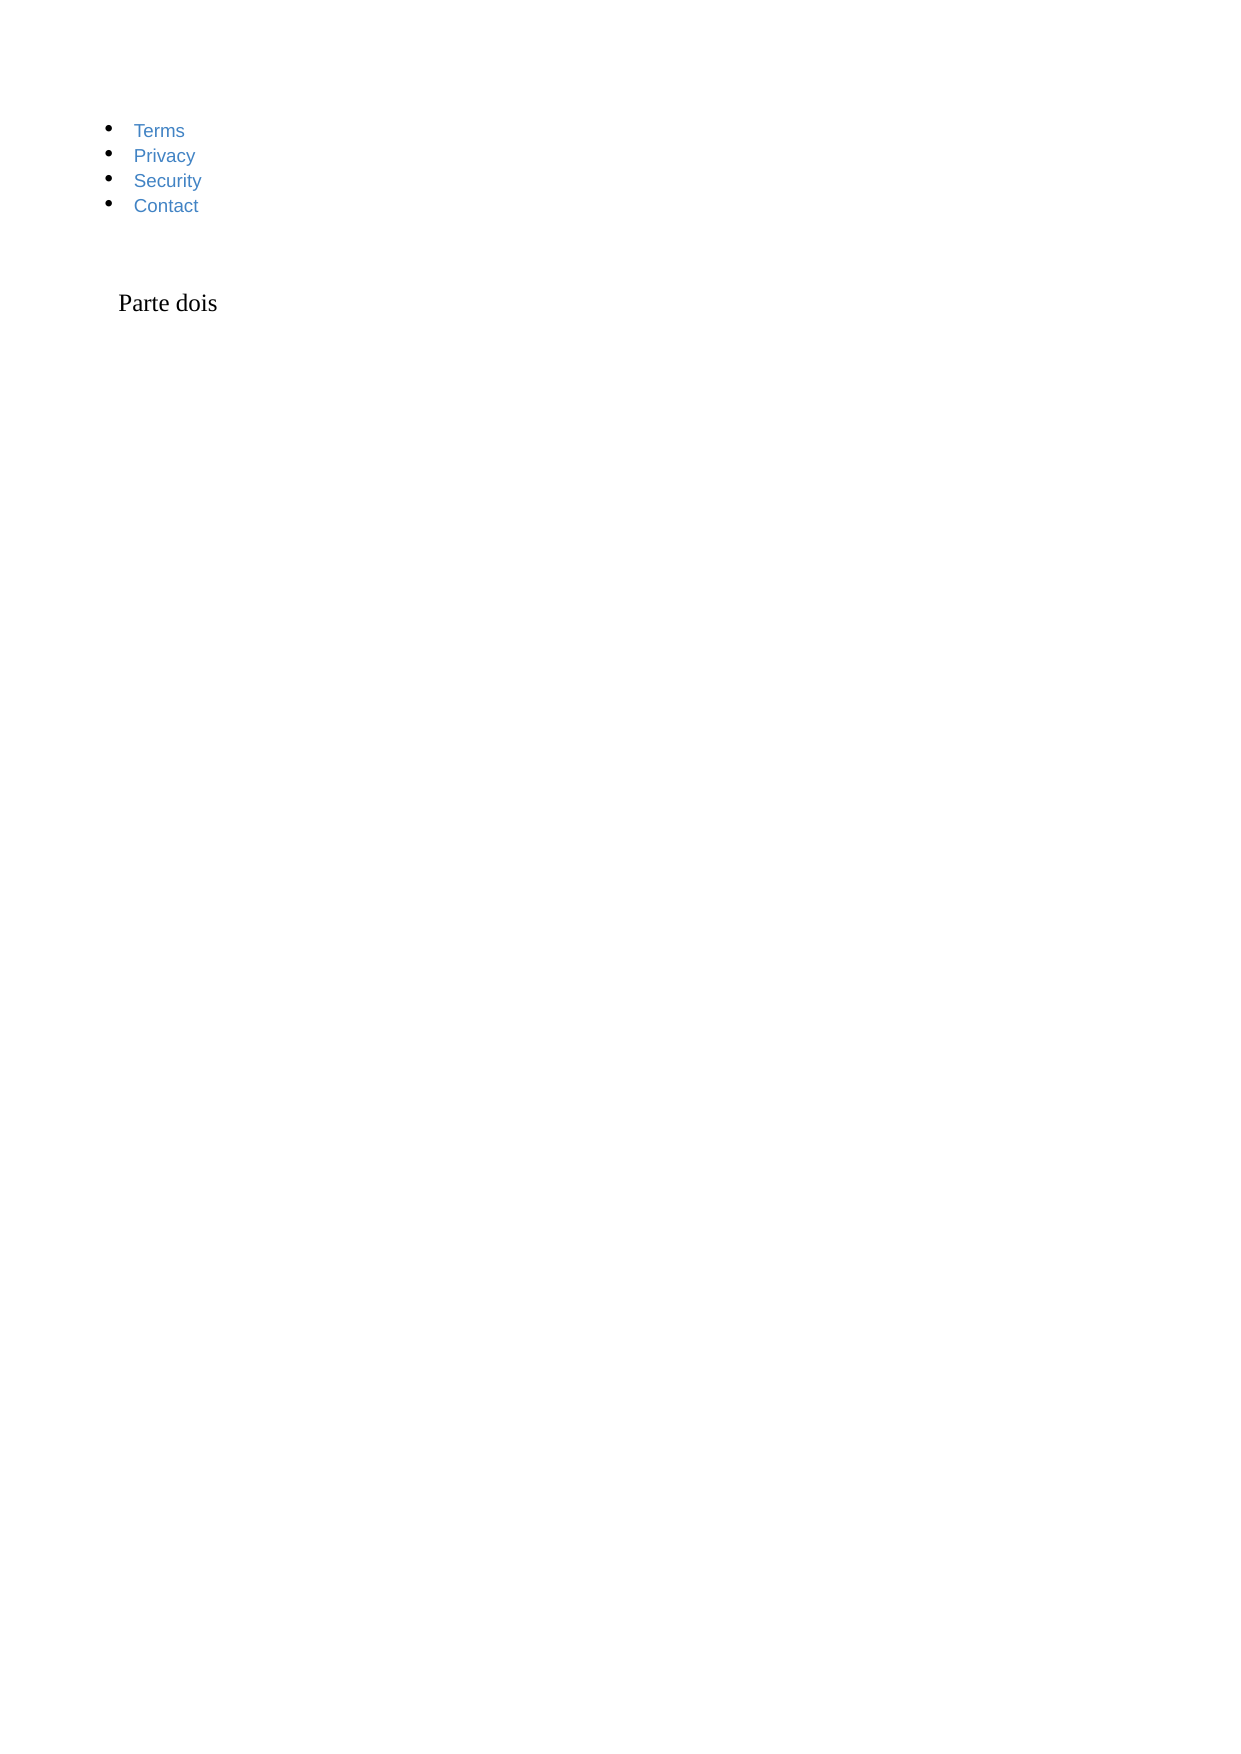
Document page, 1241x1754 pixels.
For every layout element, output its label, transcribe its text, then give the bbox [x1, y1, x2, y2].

list Security [134, 168, 1122, 193]
list Terms [134, 118, 1122, 143]
text Parte dois [118, 288, 1122, 317]
list Contact [134, 193, 1122, 218]
list Privacy [134, 143, 1122, 168]
